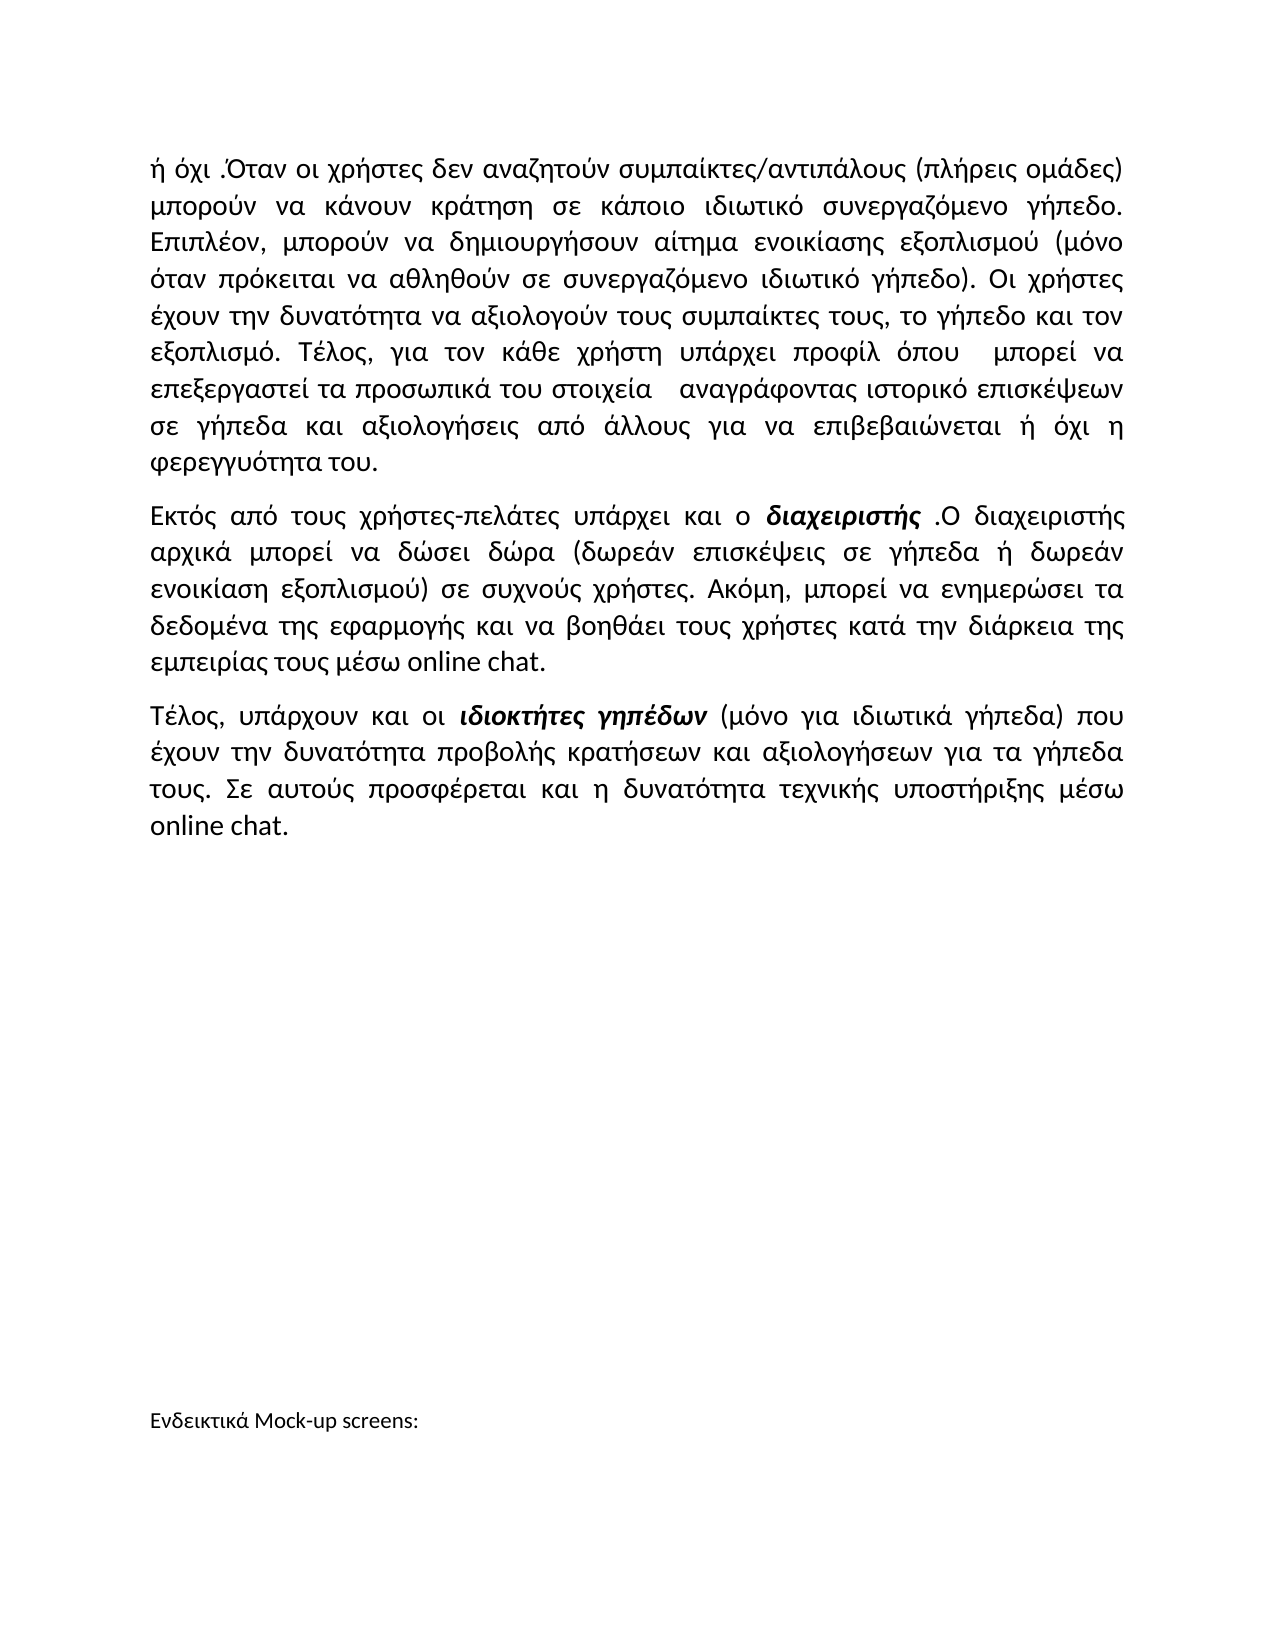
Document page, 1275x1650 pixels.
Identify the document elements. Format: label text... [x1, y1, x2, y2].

text Ενδεικτικά Mock-up screens: [150, 1406, 1125, 1434]
text ή όχι .Όταν οι χρήστες δεν αναζητούν συμπαίκτες/αντιπάλους (πλήρεις ομάδες) μπορούν να κάνουν κράτηση σε κάποιο ιδιωτικό συνεργαζόμενο γήπεδο. Επιπλέον, μπορούν να δημιουργήσουν αίτημα ενοικίασης εξοπλισμού (μόνο όταν πρόκειται να αθληθούν σε συνεργαζόμενο ιδιωτικό γήπεδο). Οι χρήστες έχουν την δυνατότητα να αξιολογούν τους συμπαίκτες τους, το γήπεδο και τον εξοπλισμό. Τέλος, για τον κάθε χρήστη υπάρχει προφίλ όπου μπορεί να επεξεργαστεί τα προσωπικά του στοιχεία αναγράφοντας ιστορικό επισκέψεων σε γήπεδα και αξιολογήσεις από άλλους για να επιβεβαιώνεται ή όχι η φερεγγυότητα του. [150, 150, 1125, 479]
text Εκτός από τους χρήστες-πελάτες υπάρχει και ο διαχειριστής .Ο διαχειριστής αρχικά μπορεί να δώσει δώρα (δωρεάν επισκέψεις σε γήπεδα ή δωρεάν ενοικίαση εξοπλισμού) σε συχνούς χρήστες. Ακόμη, μπορεί να ενημερώσει τα δεδομένα της εφαρμογής και να βοηθάει τους χρήστες κατά την διάρκεια της εμπειρίας τους μέσω online chat. [150, 497, 1125, 679]
text Τέλος, υπάρχουν και οι ιδιοκτήτες γηπέδων (μόνο για ιδιωτικά γήπεδα) που έχουν την δυνατότητα προβολής κρατήσεων και αξιολογήσεων για τα γήπεδα τους. Σε αυτούς προσφέρεται και η δυνατότητα τεχνικής υποστήριξης μέσω online chat. [150, 697, 1125, 842]
